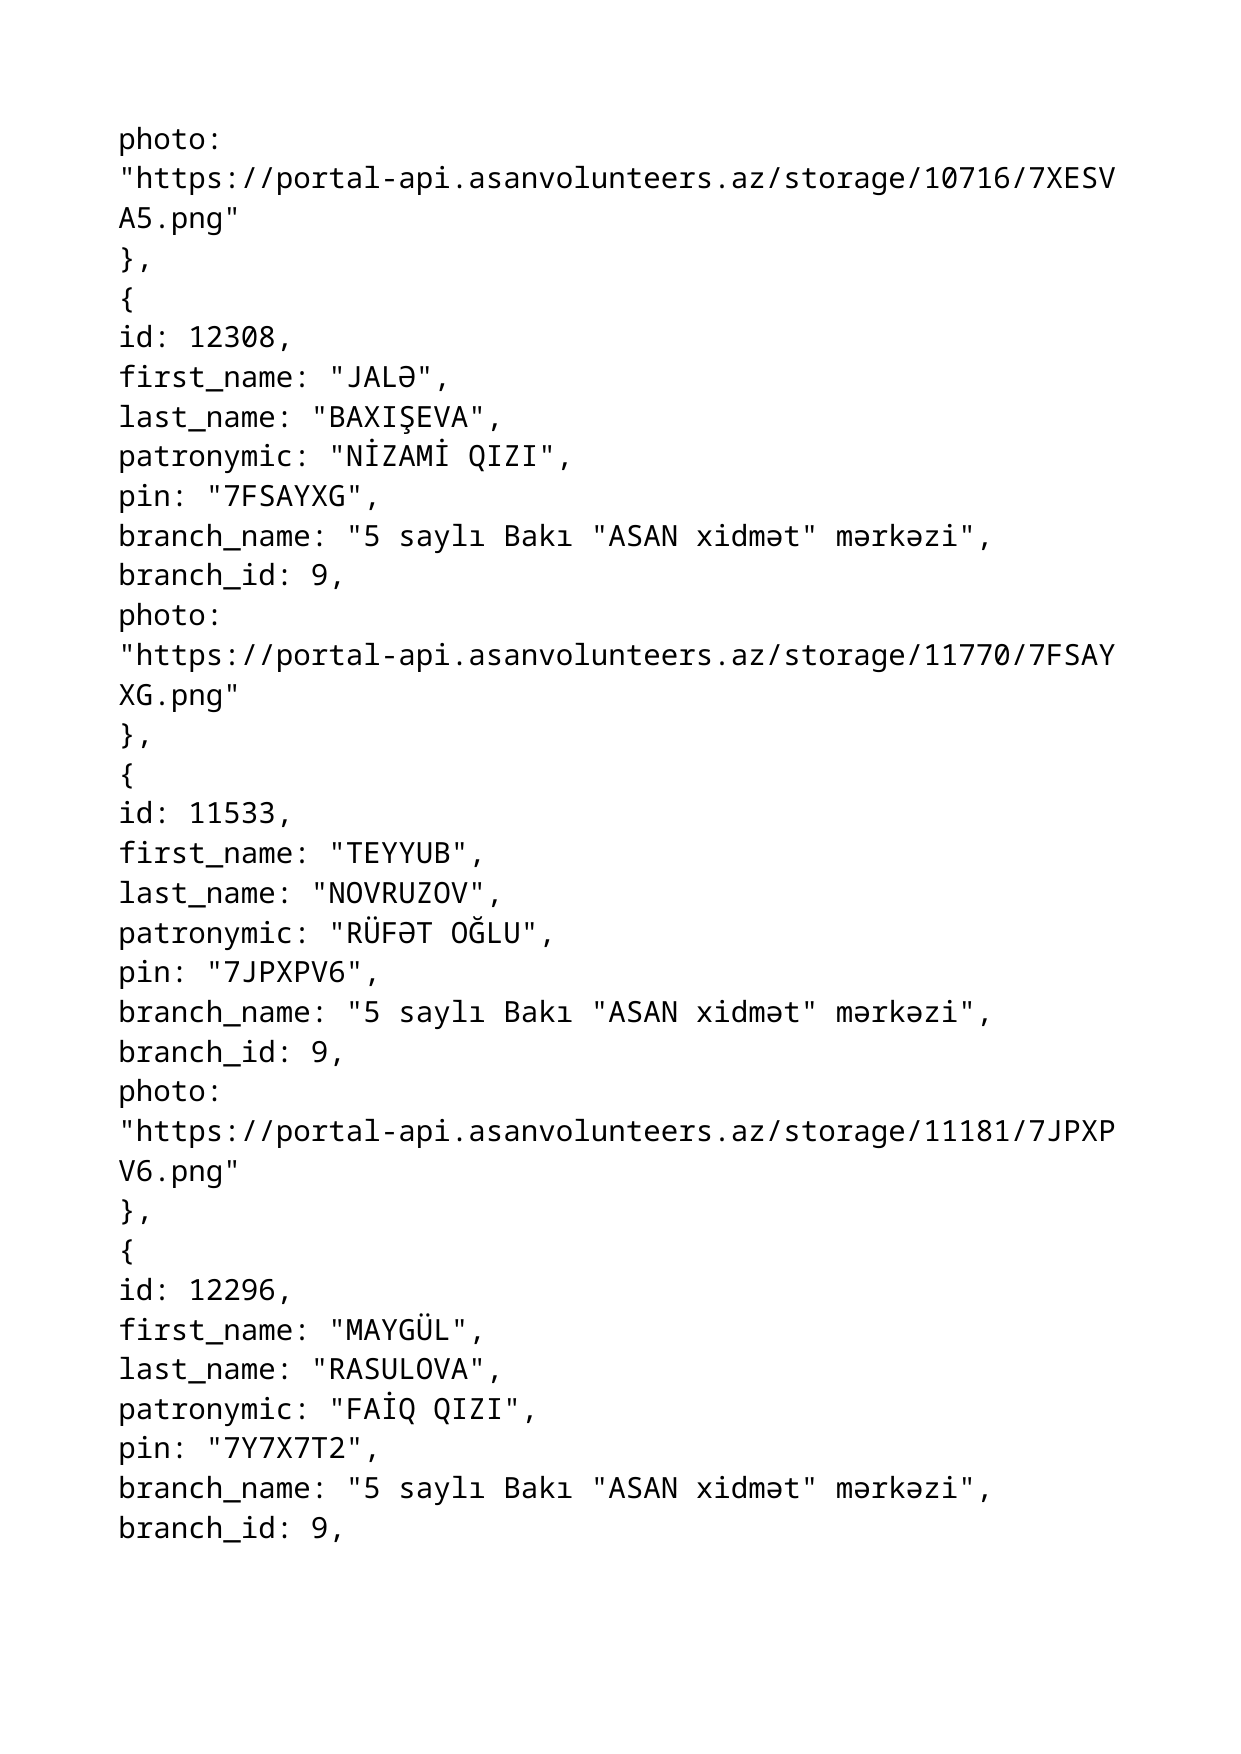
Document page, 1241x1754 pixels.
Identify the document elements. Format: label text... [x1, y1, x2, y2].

text id: 11533, [118, 793, 1122, 832]
text id: 12308, [118, 317, 1122, 356]
text branch_id: 9, [118, 555, 1122, 594]
text branch_name: "5 saylı Bakı "ASAN xidmət" mərkəzi", [118, 1467, 1122, 1507]
text pin: "7FSAYXG", [118, 475, 1122, 515]
text patronymic: "FAİQ QIZI", [118, 1388, 1122, 1428]
text branch_name: "5 saylı Bakı "ASAN xidmət" mərkəzi", [118, 991, 1122, 1031]
text { [118, 753, 1122, 793]
text branch_name: "5 saylı Bakı "ASAN xidmət" mərkəzi", [118, 515, 1122, 555]
text }, [118, 713, 1122, 753]
text last_name: "NOVRUZOV", [118, 872, 1122, 912]
text patronymic: "RÜFƏT OĞLU", [118, 912, 1122, 952]
text last_name: "BAXIŞEVA", [118, 396, 1122, 436]
text last_name: "RASULOVA", [118, 1348, 1122, 1388]
text branch_id: 9, [118, 1507, 1122, 1547]
text photo: "https://portal-api.asanvolunteers.az/storage/11770/7FSAYXG.png" [118, 594, 1122, 713]
text photo: "https://portal-api.asanvolunteers.az/storage/11181/7JPXPV6.png" [118, 1071, 1122, 1190]
text first_name: "TEYYUB", [118, 832, 1122, 872]
text { [118, 277, 1122, 317]
text { [118, 1229, 1122, 1269]
text branch_id: 9, [118, 1031, 1122, 1071]
text first_name: "MAYGÜL", [118, 1309, 1122, 1348]
text }, [118, 1190, 1122, 1229]
text first_name: "JALƏ", [118, 356, 1122, 396]
text pin: "7JPXPV6", [118, 952, 1122, 991]
text }, [118, 237, 1122, 277]
text id: 12296, [118, 1269, 1122, 1309]
text pin: "7Y7X7T2", [118, 1428, 1122, 1467]
text photo: "https://portal-api.asanvolunteers.az/storage/10716/7XESVA5.png" [118, 118, 1122, 237]
text patronymic: "NİZAMİ QIZI", [118, 436, 1122, 475]
